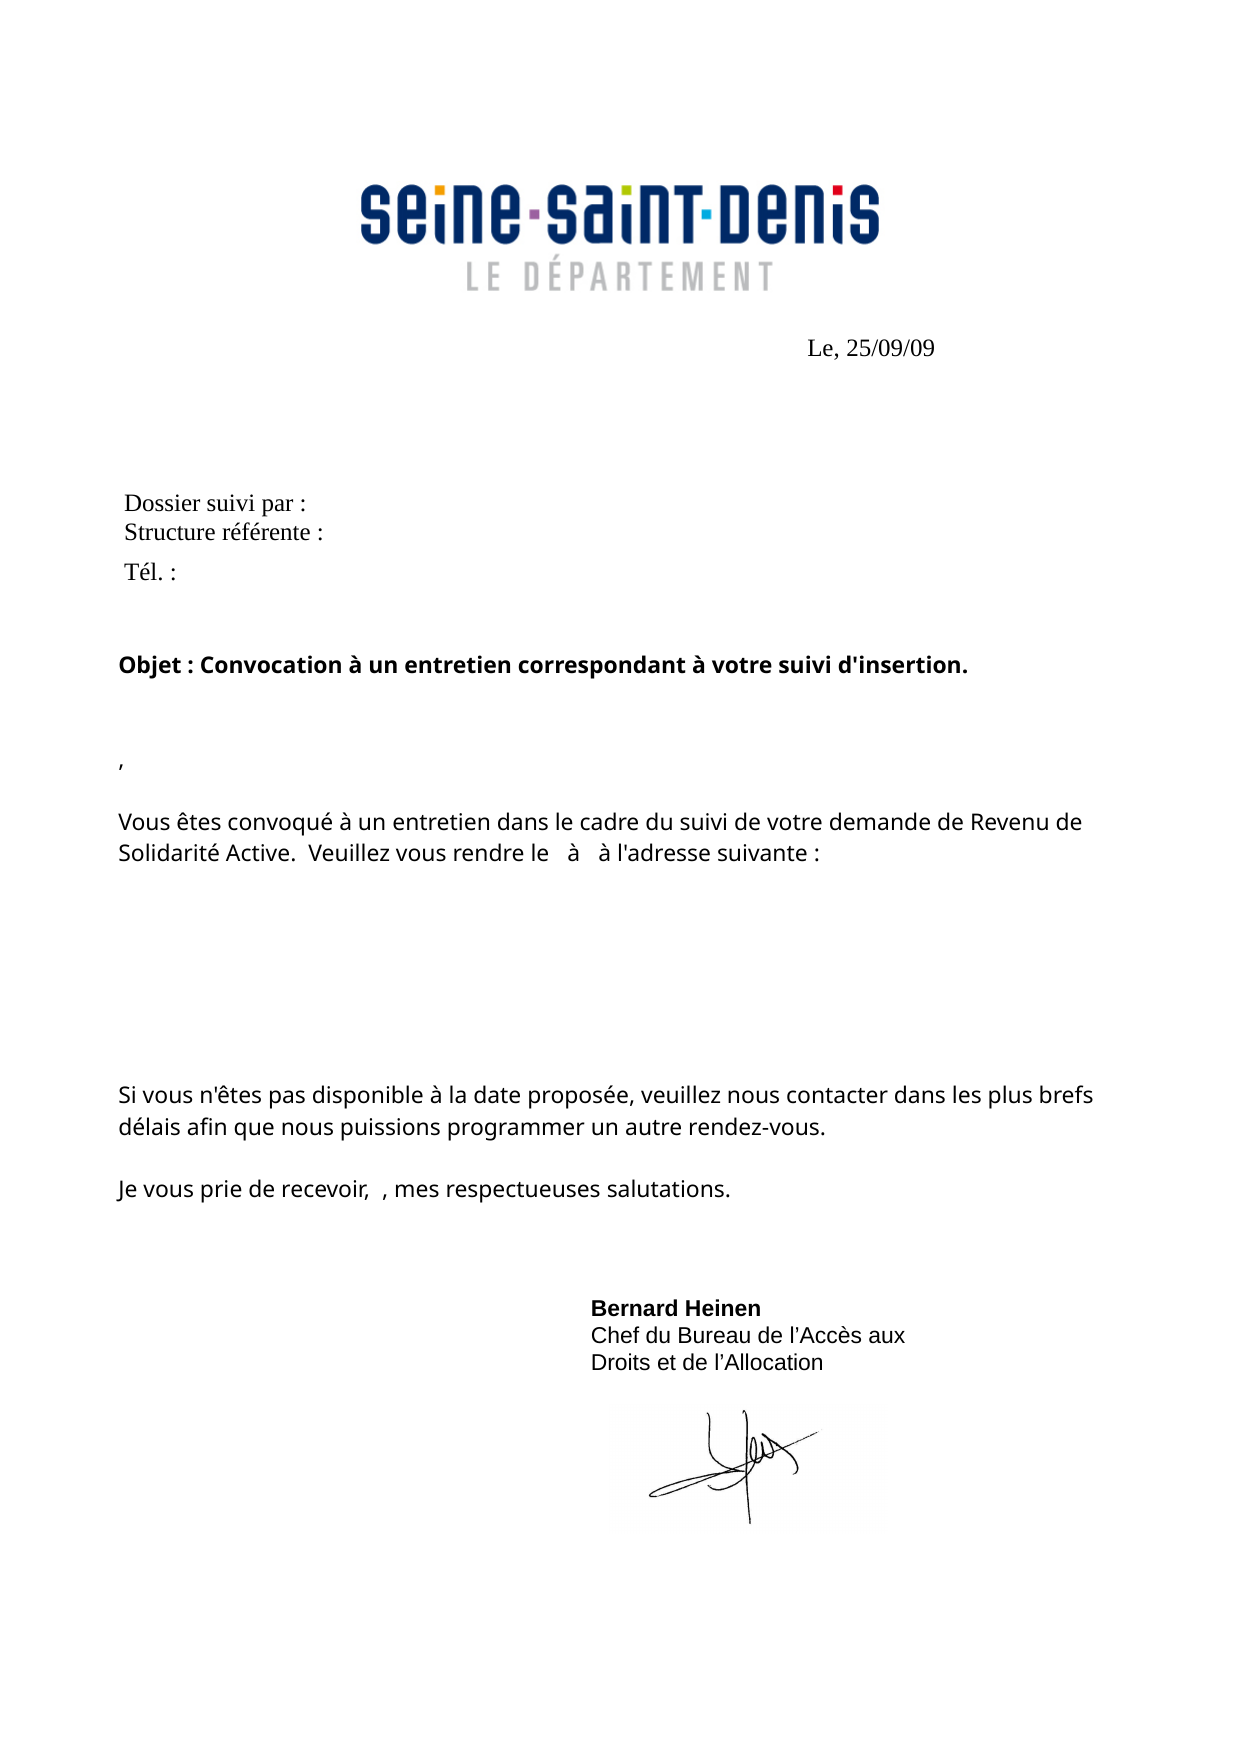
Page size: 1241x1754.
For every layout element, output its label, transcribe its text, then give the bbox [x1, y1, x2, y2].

table_cell [335, 483, 620, 552]
table_cell [335, 552, 620, 592]
text Droits et de l’Allocation [591, 1348, 1122, 1375]
text Vous êtes convoqué à un entretien dans le cadre du suivi de votre demande de Revenu de Solidarité Active. Veuillez vous rendre le à à l'adresse suivante : [118, 806, 1122, 868]
text Objet : Convocation à un entretien correspondant à votre suivi d'insertion. [118, 649, 1122, 681]
picture [324, 148, 916, 328]
table_cell Dossier suivi par : Structure référente : [118, 483, 335, 552]
text Si vous n'êtes pas disponible à la date proposée, veuillez nous contacter dans les plus brefs délais afin que nous puissions programmer un autre rendez-vous. [118, 1079, 1122, 1142]
table_cell Tél. : [118, 552, 335, 592]
table_header Le, 25/09/09 [620, 328, 1122, 483]
text Je vous prie de recevoir, , mes respectueuses salutations. [118, 1173, 1122, 1204]
text Chef du Bureau de l’Accès aux [591, 1321, 1122, 1348]
table_cell [620, 483, 1122, 592]
table_header [118, 328, 620, 483]
text Bernard Heinen [591, 1294, 1122, 1321]
text , [118, 743, 1122, 774]
